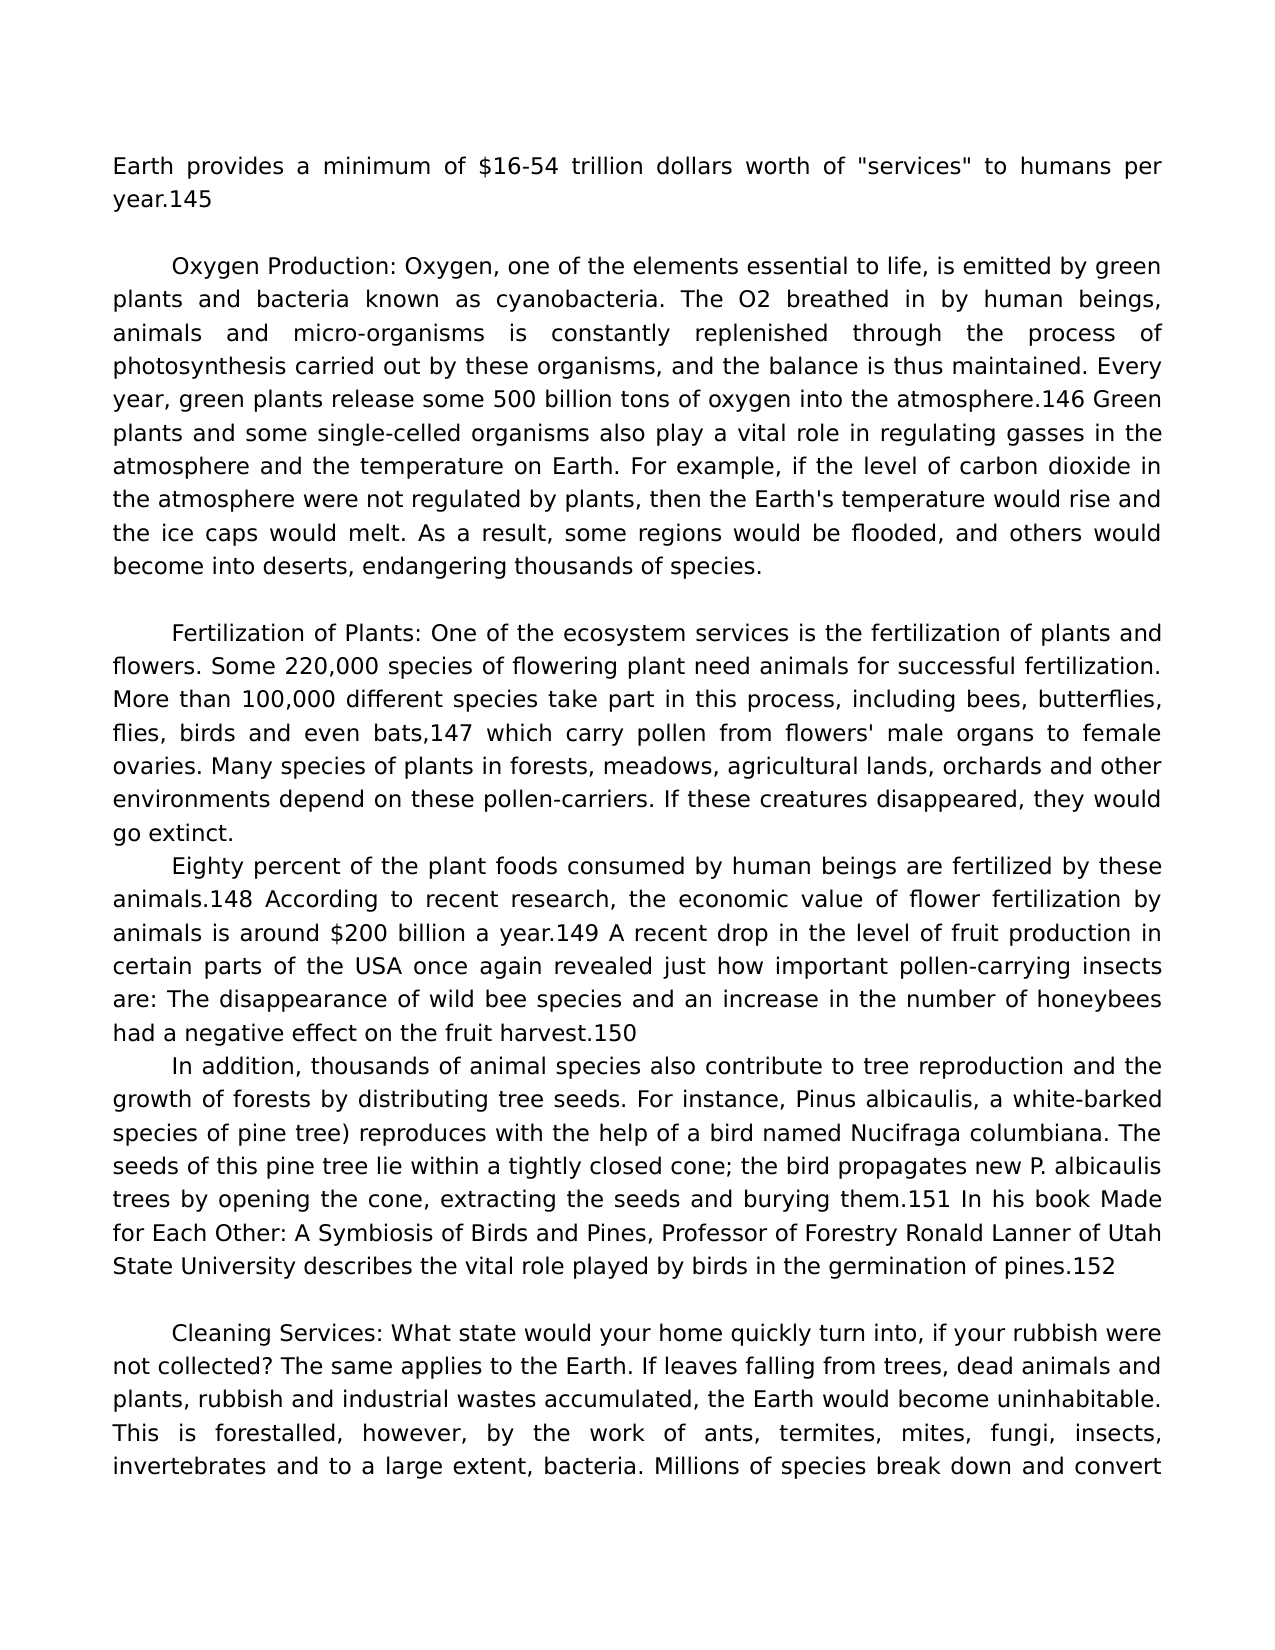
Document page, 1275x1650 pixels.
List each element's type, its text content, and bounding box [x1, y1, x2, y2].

text Eighty percent of the plant foods consumed by human beings are fertilized by these animals.148 According to recent research, the economic value of flower fertilization by animals is around $200 billion a year.149 A recent drop in the level of fruit production in certain parts of the USA once again revealed just how important pollen-carrying insects are: The disappearance of wild bee species and an increase in the number of honeybees had a negative effect on the fruit harvest.150 [112, 848, 1163, 1048]
text Earth provides a minimum of $16-54 trillion dollars worth of "services" to humans per year.145 [112, 148, 1163, 214]
text In addition, thousands of animal species also contribute to tree reproduction and the growth of forests by distributing tree seeds. For instance, Pinus albicaulis, a white-barked species of pine tree) reproduces with the help of a bird named Nucifraga columbiana. The seeds of this pine tree lie within a tightly closed cone; the bird propagates new P. albicaulis trees by opening the cone, extracting the seeds and burying them.151 In his book Made for Each Other: A Symbiosis of Birds and Pines, Professor of Forestry Ronald Lanner of Utah State University describes the vital role played by birds in the germination of pines.152 [112, 1048, 1163, 1281]
text Fertilization of Plants: One of the ecosystem services is the fertilization of plants and flowers. Some 220,000 species of flowering plant need animals for successful fertilization. More than 100,000 different species take part in this process, including bees, butterflies, flies, birds and even bats,147 which carry pollen from flowers' male organs to female ovaries. Many species of plants in forests, meadows, agricultural lands, orchards and other environments depend on these pollen-carriers. If these creatures disappeared, they would go extinct. [112, 614, 1163, 848]
text Cleaning Services: What state would your home quickly turn into, if your rubbish were not collected? The same applies to the Earth. If leaves falling from trees, dead animals and plants, rubbish and industrial wastes accumulated, the Earth would become uninhabitable. This is forestalled, however, by the work of ants, termites, mites, fungi, insects, invertebrates and to a large extent, bacteria. Millions of species break down and convert [112, 1314, 1163, 1481]
text Oxygen Production: Oxygen, one of the elements essential to life, is emitted by green plants and bacteria known as cyanobacteria. The O2 breathed in by human beings, animals and micro-organisms is constantly replenished through the process of photosynthesis carried out by these organisms, and the balance is thus maintained. Every year, green plants release some 500 billion tons of oxygen into the atmosphere.146 Green plants and some single-celled organisms also play a vital role in regulating gasses in the atmosphere and the temperature on Earth. For example, if the level of carbon dioxide in the atmosphere were not regulated by plants, then the Earth's temperature would rise and the ice caps would melt. As a result, some regions would be flooded, and others would become into deserts, endangering thousands of species. [112, 248, 1163, 581]
